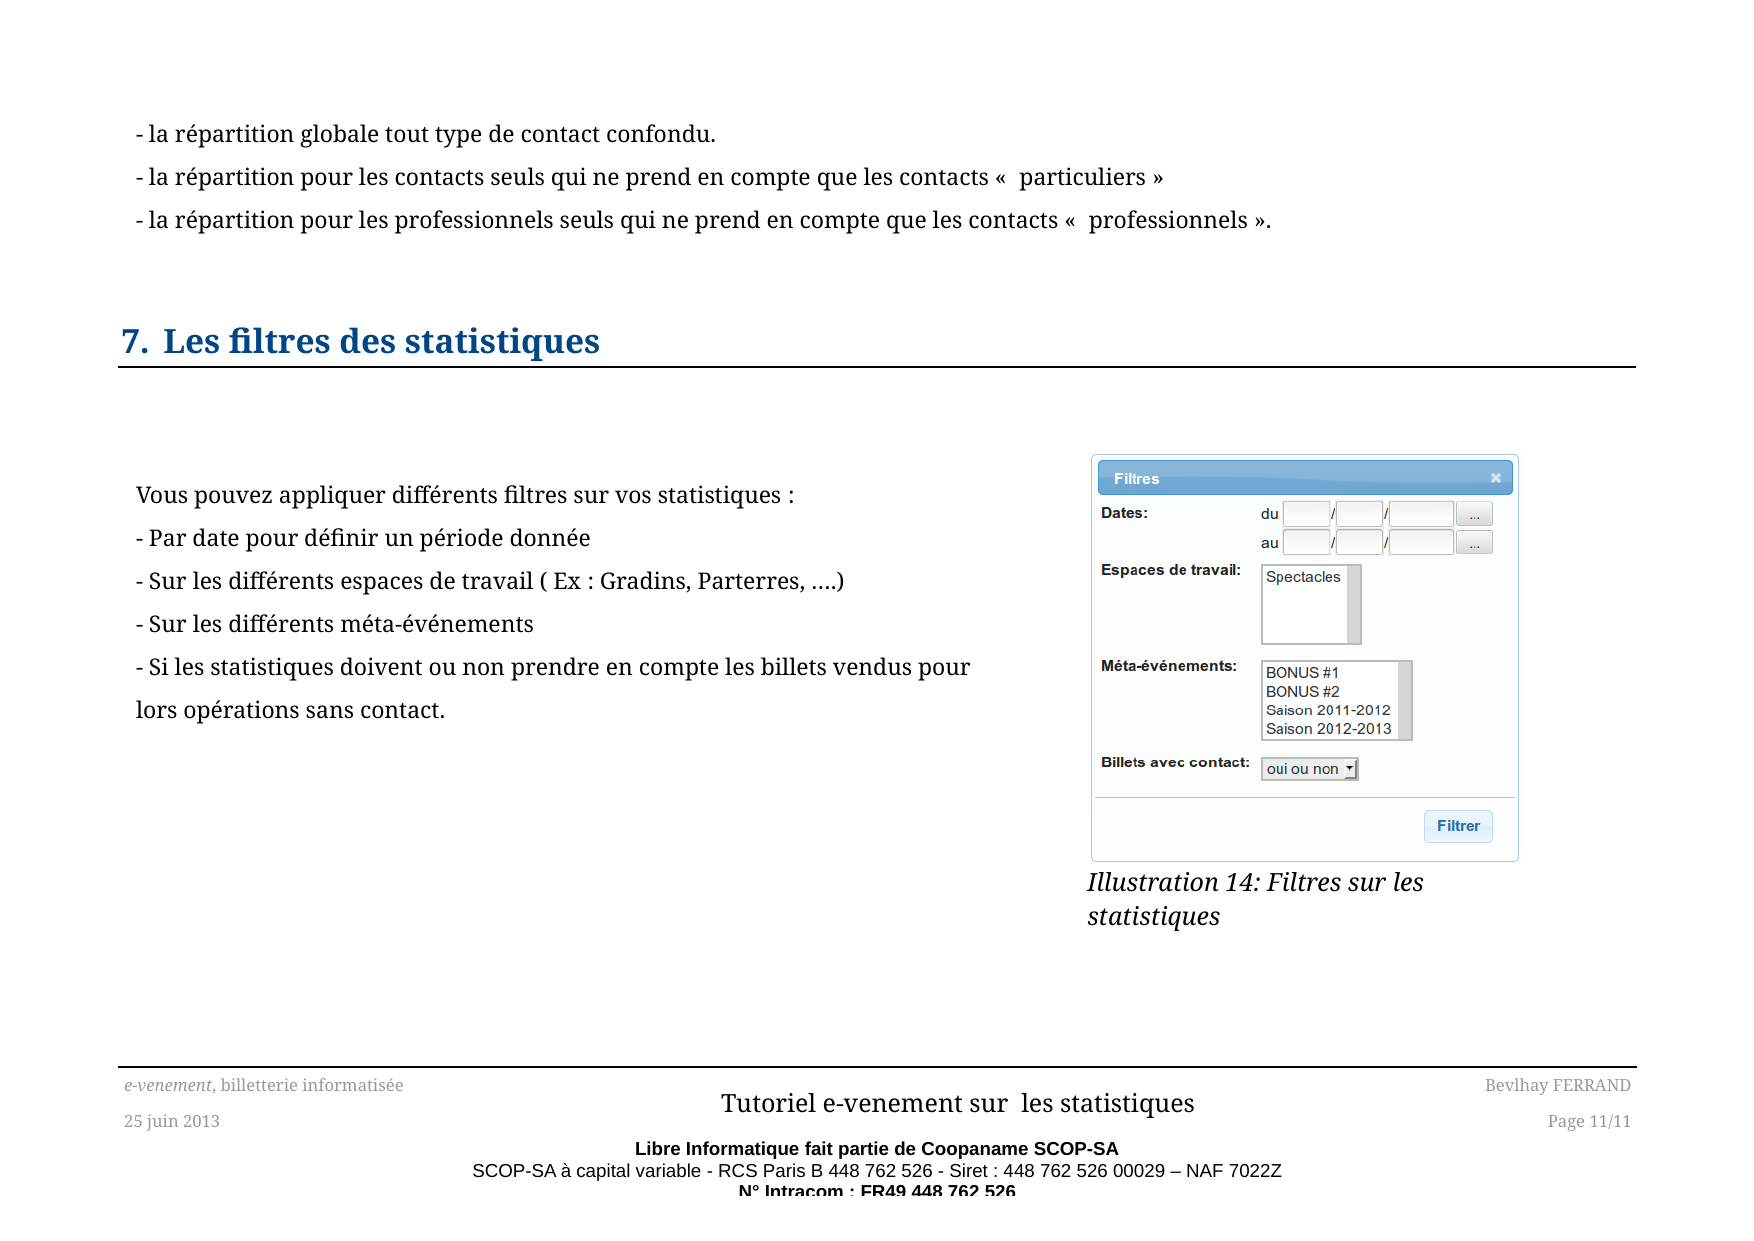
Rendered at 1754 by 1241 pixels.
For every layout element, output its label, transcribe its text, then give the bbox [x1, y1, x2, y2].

text lors opérations sans contact. [118, 694, 1087, 725]
text [1523, 651, 1636, 682]
text - Sur les différents espaces de travail ( Ex : Gradins, Parterres, ….) [118, 564, 1087, 596]
text [1523, 608, 1636, 639]
text [1523, 522, 1636, 553]
text Vous pouvez appliquer différents filtres sur vos statistiques : [118, 478, 1087, 510]
text [1523, 564, 1636, 596]
text - la répartition pour les professionnels seuls qui ne prend en compte que les contacts « professionnels ». [118, 204, 1636, 235]
text - Si les statistiques doivent ou non prendre en compte les billets vendus pour [118, 651, 1087, 682]
text - Sur les différents méta-événements [118, 608, 1087, 639]
text [1523, 478, 1636, 510]
text - la répartition globale tout type de contact confondu. [118, 118, 1636, 149]
subtitle Les filtres des statistiques [118, 315, 1636, 366]
text - Par date pour définir un période donnée [118, 522, 1087, 553]
text Illustration 14: Filtres sur les statistiques [1087, 865, 1522, 932]
text [1523, 694, 1636, 725]
picture [1087, 451, 1523, 865]
text - la répartition pour les contacts seuls qui ne prend en compte que les contacts « particuliers » [118, 161, 1636, 192]
